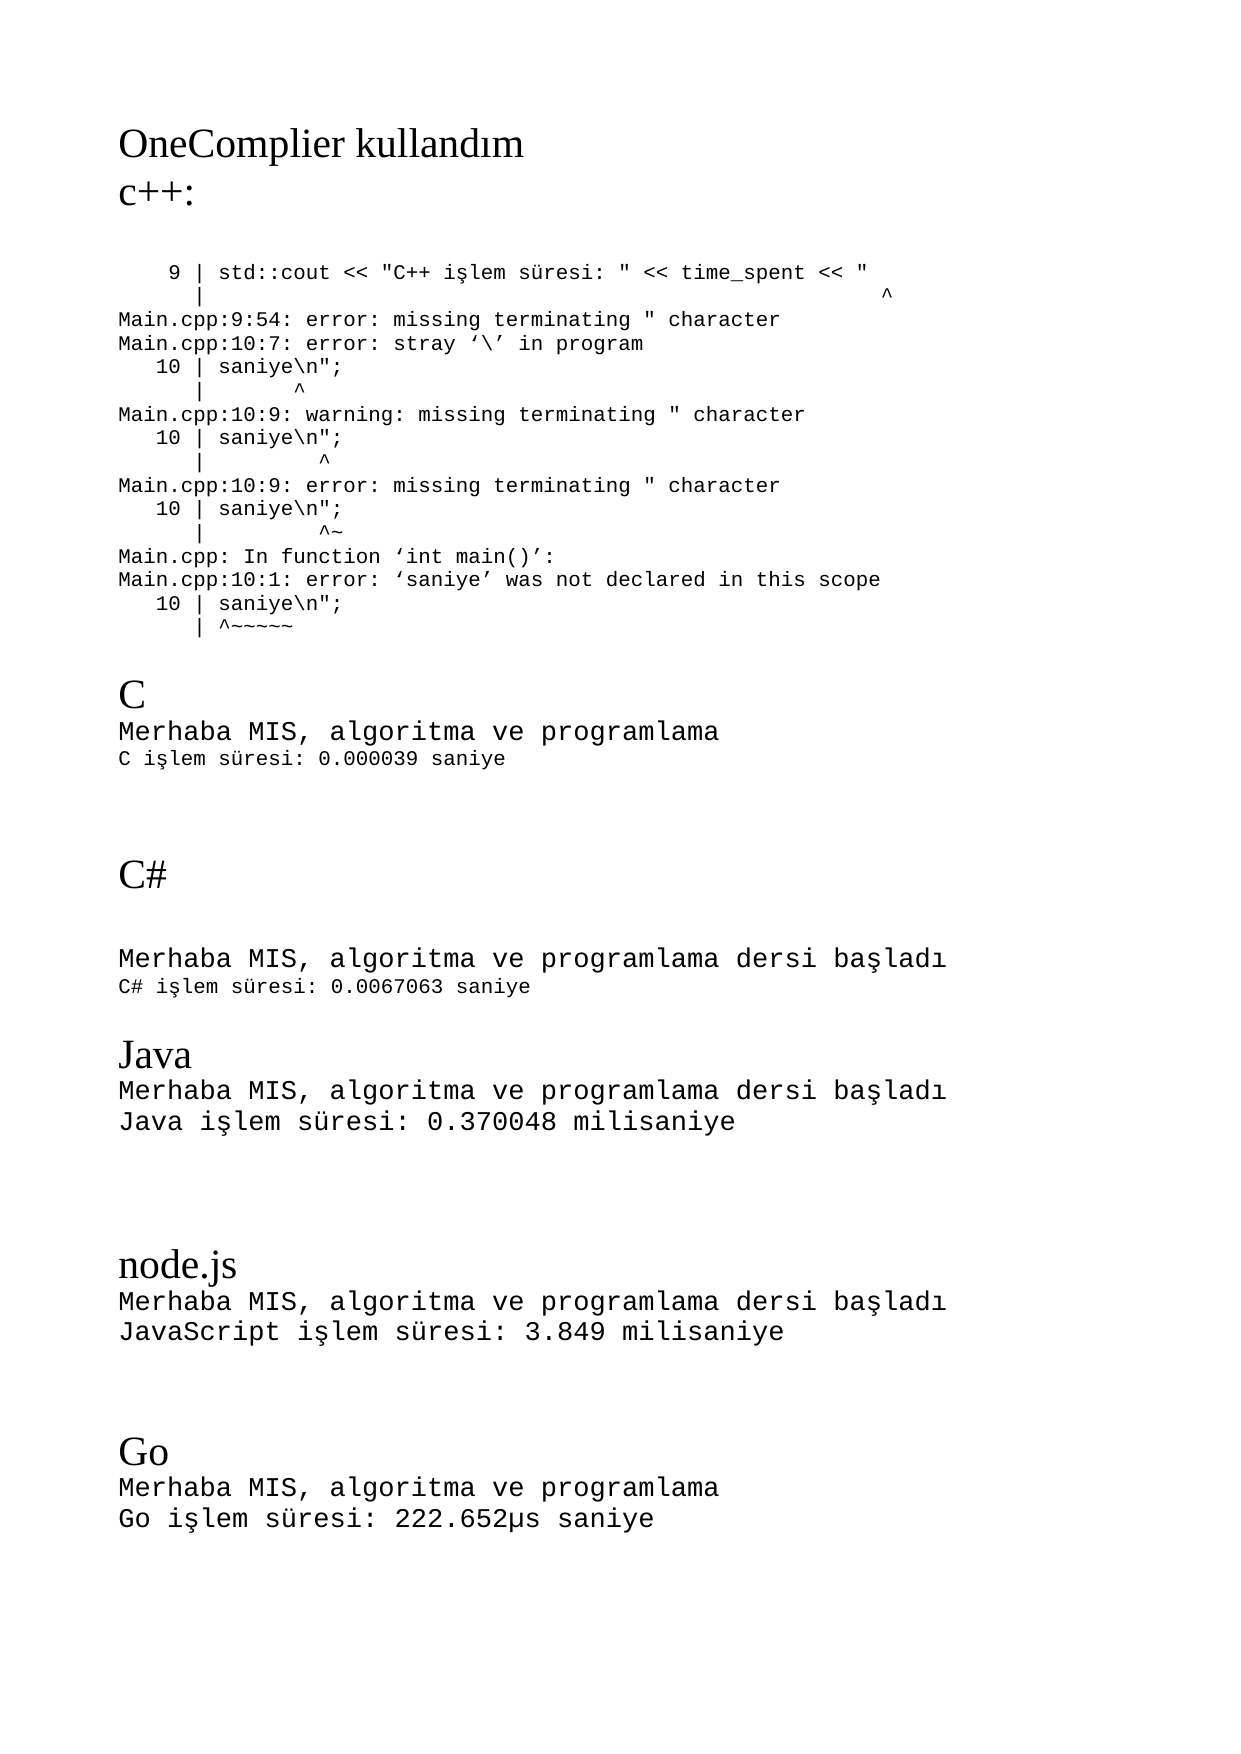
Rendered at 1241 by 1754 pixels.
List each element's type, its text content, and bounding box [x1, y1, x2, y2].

text 10 | saniye\n"; [118, 593, 1122, 617]
text Main.cpp:10:9: warning: missing terminating " character [118, 404, 1122, 427]
text OneComplier kullandım [118, 118, 1122, 166]
text | ^ [118, 286, 1122, 309]
text c++: [118, 166, 1122, 214]
text Merhaba MIS, algoritma ve programlama dersi başladı [118, 945, 1122, 976]
text 10 | saniye\n"; [118, 427, 1122, 451]
text C# [118, 849, 1122, 897]
text JavaScript işlem süresi: 3.849 milisaniye [118, 1318, 1122, 1349]
text Go işlem süresi: 222.652µs saniye [118, 1505, 1122, 1536]
text 9 | std::cout << "C++ işlem süresi: " << time_spent << " [118, 262, 1122, 286]
text Main.cpp:10:7: error: stray ‘\’ in program [118, 333, 1122, 356]
text Go [118, 1426, 1122, 1474]
text Main.cpp:10:9: error: missing terminating " character [118, 475, 1122, 498]
text | ^ [118, 451, 1122, 475]
text 10 | saniye\n"; [118, 498, 1122, 522]
text C# işlem süresi: 0.0067063 saniye [118, 976, 1122, 999]
text | ^~~~~~ [118, 617, 1122, 640]
text node.js [118, 1239, 1122, 1287]
text | ^ [118, 380, 1122, 404]
text Java işlem süresi: 0.370048 milisaniye [118, 1108, 1122, 1138]
text C [118, 670, 1122, 718]
text | ^~ [118, 522, 1122, 546]
text C işlem süresi: 0.000039 saniye [118, 748, 1122, 772]
text Merhaba MIS, algoritma ve programlama dersi başladı [118, 1077, 1122, 1108]
text Merhaba MIS, algoritma ve programlama dersi başladı [118, 1287, 1122, 1318]
text Main.cpp:9:54: error: missing terminating " character [118, 309, 1122, 333]
text 10 | saniye\n"; [118, 356, 1122, 380]
text Merhaba MIS, algoritma ve programlama [118, 718, 1122, 748]
text Merhaba MIS, algoritma ve programlama [118, 1474, 1122, 1505]
text Java [118, 1029, 1122, 1077]
text Main.cpp:10:1: error: ‘saniye’ was not declared in this scope [118, 569, 1122, 593]
text Main.cpp: In function ‘int main()’: [118, 546, 1122, 569]
